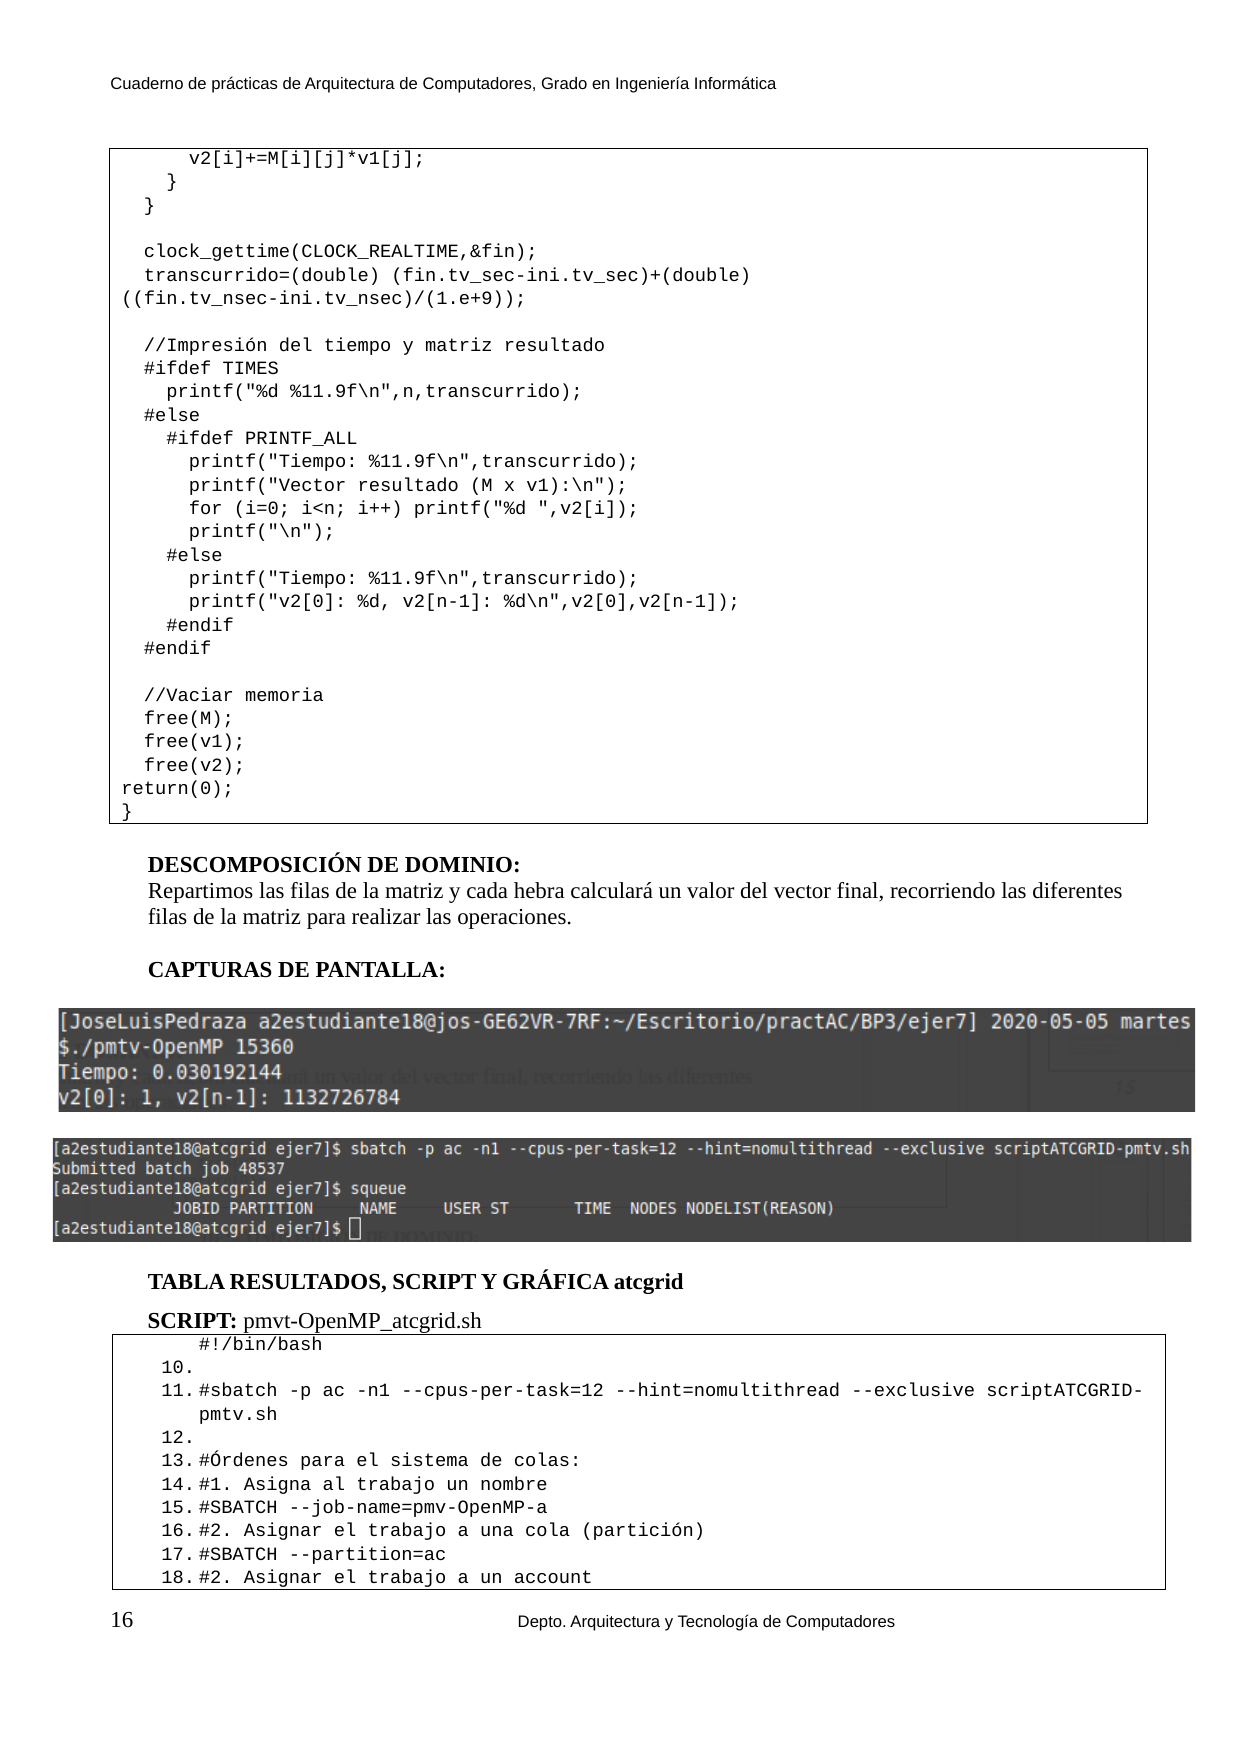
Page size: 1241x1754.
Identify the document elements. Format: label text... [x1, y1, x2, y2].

text DESCOMPOSICIÓN DE DOMINIO: [148, 851, 1150, 877]
text Repartimos las filas de la matriz y cada hebra calculará un valor del vector final, recorriendo las diferentes filas de la matriz para realizar las operaciones. [148, 877, 1150, 930]
picture [58, 1008, 1196, 1112]
picture [52, 1138, 1192, 1242]
table_header v2[i]+=M[i][j]*v1[j]; } } clock_gettime(CLOCK_REALTIME,&fin); transcurrido=(double) (fin.tv_sec-ini.tv_sec)+(double) ((fin.tv_nsec-ini.tv_nsec)/(1.e+9)); //Impresión del tiempo y matriz resultado #ifdef TIMES printf("%d %11.9f\n",n,transcurrido); #else #ifdef PRINTF_ALL printf("Tiempo: %11.9f\n",transcurrido); printf("Vector resultado (M x v1):\n"); for (i=0; i<n; i++) printf("%d ",v2[i]); printf("\n"); #else printf("Tiempo: %11.9f\n",transcurrido); printf("v2[0]: %d, v2[n-1]: %d\n",v2[0],v2[n-1]); #endif #endif //Vaciar memoria free(M); free(v1); free(v2); return(0); } [110, 149, 1147, 823]
list SCRIPT: pmvt-OpenMP_atcgrid.sh [147, 1307, 1150, 1333]
table_header #!/bin/bash #sbatch -p ac -n1 --cpus-per-task=12 --hint=nomultithread --exclusive scriptATCGRID-pmtv.sh #Órdenes para el sistema de colas: #1. Asigna al trabajo un nombre #SBATCH --job-name=pmv-OpenMP-a #2. Asignar el trabajo a una cola (partición) #SBATCH --partition=ac #2. Asignar el trabajo a un account #SBATCH --account=ac #Obtener información de las variables del entorno del sistema de colas: echo "Id. usuario del trabajo: $SLURM_JOB_USER" echo "Id. del trabajo: $SLURM_JOBID" echo "Nombre del trabajo especificado por usuario: $SLURM_JOB_NAME" echo "Directorio de trabajo (en el que se ejecuta el script): $SLURM_SUBMIT_DIR" echo "Cola: $SLURM_JOB_PARTITION" echo "Nodo que ejecuta este trabajo:$SLURM_SUBMIT_HOST" echo "No de nodos asignados al trabajo: $SLURM_JOB_NUM_NODES" echo "Nodos asignados al trabajo: $SLURM_JOB_NODELIST" echo "CPUs por nodo: $SLURM_JOB_CPUS_PER_NODE" export OMP_NUM_THREADS=12 N=15360 export OMP_SCHEDULE="STATIC" echo "STATIC,default"; srun -p ac ./pmtv-OpenMP $N srun -p ac ./pmtv-OpenMP $N export OMP_SCHEDULE="STATIC,1" echo "STATIC,1"; srun -p ac ./pmtv-OpenMP $N srun -p ac ./pmtv-OpenMP $N export OMP_SCHEDULE="STATIC,64" echo "STATIC,64"; srun -p ac ./pmtv-OpenMP $N srun -p ac ./pmtv-OpenMP $N echo "--------------------------"; export OMP_SCHEDULE="DYNAMIC" echo "DYNAMIC,default"; srun -p ac ./pmtv-OpenMP $N srun -p ac ./pmtv-OpenMP $N export OMP_SCHEDULE="DYNAMIC,1" echo "DYNAMIC,1"; srun -p ac ./pmtv-OpenMP $N srun -p ac ./pmtv-OpenMP $N export OMP_SCHEDULE="DYNAMIC,64" echo "DYNAMIC,64"; srun -p ac ./pmtv-OpenMP $N srun -p ac ./pmtv-OpenMP $N echo "--------------------------"; export OMP_SCHEDULE="GUIDED" echo "GUIDED,default"; srun -p ac ./pmtv-OpenMP $N srun -p ac ./pmtv-OpenMP $N export OMP_SCHEDULE="GUIDED,1" echo "GUIDED,1"; srun -p ac ./pmtv-OpenMP $N srun -p ac ./pmtv-OpenMP $N export OMP_SCHEDULE="GUIDED,64" echo "GUIDED,64"; srun -p ac ./pmtv-OpenMP $N srun -p ac ./pmtv-OpenMP $N [113, 1335, 1165, 1589]
text TABLA RESULTADOS, SCRIPT Y GRÁFICA atcgrid [148, 1268, 1150, 1294]
text CAPTURAS DE PANTALLA: [148, 956, 1150, 982]
